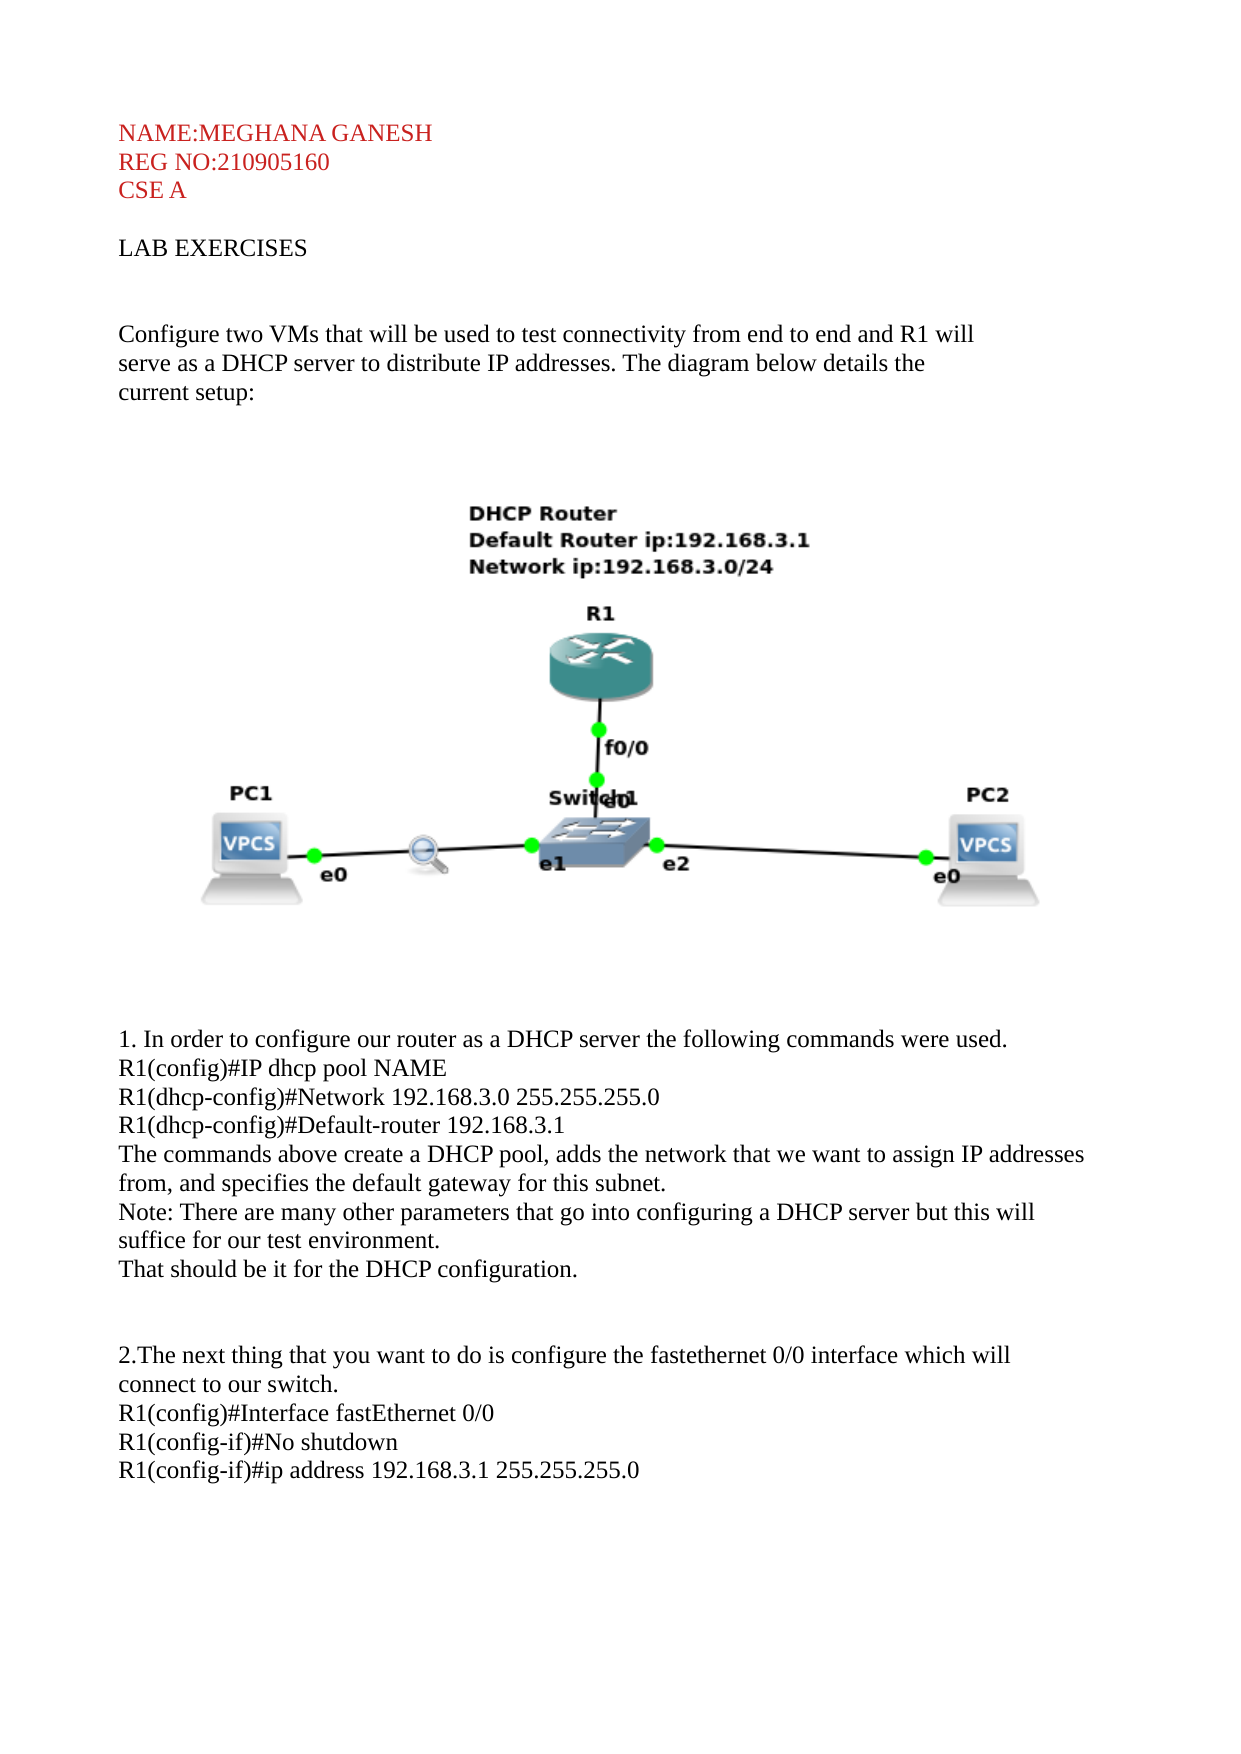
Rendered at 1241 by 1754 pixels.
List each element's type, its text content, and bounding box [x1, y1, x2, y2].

text R1(config-if)#ip address 192.168.3.1 255.255.255.0 [118, 1456, 1122, 1484]
text The commands above create a DHCP pool, adds the network that we want to assign IP addresses [118, 1139, 1122, 1168]
text That should be it for the DHCP configuration. [118, 1254, 1122, 1283]
picture [170, 463, 1071, 938]
text from, and specifies the default gateway for this subnet. [118, 1168, 1122, 1197]
text CSE A [118, 176, 1122, 204]
text current setup: [118, 377, 1122, 406]
text REG NO:210905160 [118, 147, 1122, 176]
text R1(dhcp-config)#Default-router 192.168.3.1 [118, 1111, 1122, 1139]
text R1(config)#IP dhcp pool NAME [118, 1053, 1122, 1082]
text connect to our switch. [118, 1369, 1122, 1398]
text Configure two VMs that will be used to test connectivity from end to end and R1 will [118, 319, 1122, 348]
text 2.The next thing that you want to do is configure the fastethernet 0/0 interface which will [118, 1341, 1122, 1369]
text NAME:MEGHANA GANESH [118, 118, 1122, 147]
text suffice for our test environment. [118, 1226, 1122, 1254]
text 1. In order to configure our router as a DHCP server the following commands were used. [118, 1024, 1122, 1053]
text LAB EXERCISES [118, 233, 1122, 262]
text R1(config-if)#No shutdown [118, 1427, 1122, 1456]
text R1(config)#Interface fastEthernet 0/0 [118, 1398, 1122, 1427]
text serve as a DHCP server to distribute IP addresses. The diagram below details the [118, 348, 1122, 377]
text R1(dhcp-config)#Network 192.168.3.0 255.255.255.0 [118, 1082, 1122, 1111]
text Note: There are many other parameters that go into configuring a DHCP server but this will [118, 1197, 1122, 1226]
